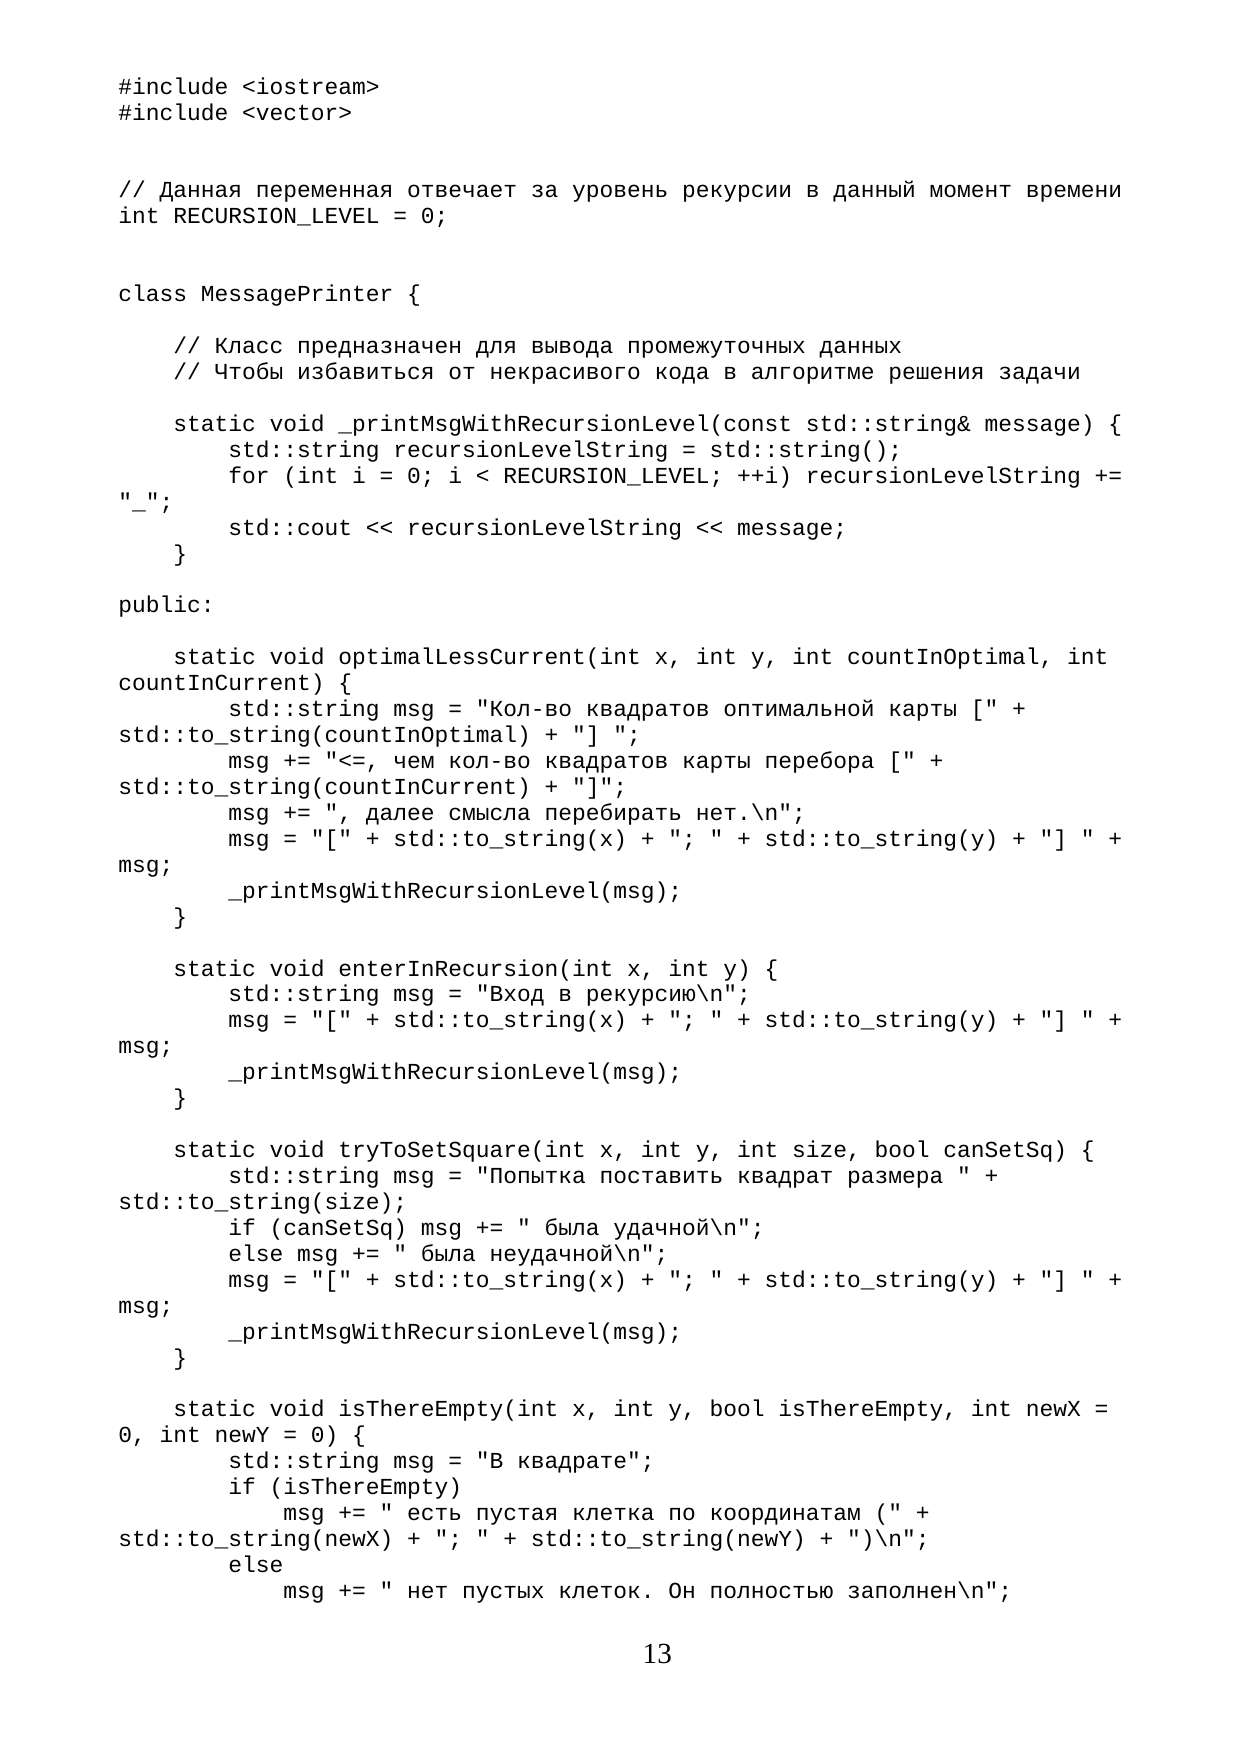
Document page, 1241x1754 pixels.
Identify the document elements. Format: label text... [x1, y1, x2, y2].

text #include <iostream> #include <vector> // Данная переменная отвечает за уровень рекурсии в данный момент времени int RECURSION_LEVEL = 0; class MessagePrinter { // Класс предназначен для вывода промежуточных данных // Чтобы избавиться от некрасивого кода в алгоритме решения задачи static void _printMsgWithRecursionLevel(const std::string& message) { std::string recursionLevelString = std::string(); for (int i = 0; i < RECURSION_LEVEL; ++i) recursionLevelString += "_"; std::cout << recursionLevelString << message; } public: static void optimalLessCurrent(int x, int y, int countInOptimal, int countInCurrent) { std::string msg = "Кол-во квадратов оптимальной карты [" + std::to_string(countInOptimal) + "] "; msg += "<=, чем кол-во квадратов карты перебора [" + std::to_string(countInCurrent) + "]"; msg += ", далее смысла перебирать нет.\n"; msg = "[" + std::to_string(x) + "; " + std::to_string(y) + "] " + msg; _printMsgWithRecursionLevel(msg); } static void enterInRecursion(int x, int y) { std::string msg = "Вход в рекурсию\n"; msg = "[" + std::to_string(x) + "; " + std::to_string(y) + "] " + msg; _printMsgWithRecursionLevel(msg); } static void tryToSetSquare(int x, int y, int size, bool canSetSq) { std::string msg = "Попытка поставить квадрат размера " + std::to_string(size); if (canSetSq) msg += " была удачной\n"; else msg += " была неудачной\n"; msg = "[" + std::to_string(x) + "; " + std::to_string(y) + "] " + msg; _printMsgWithRecursionLevel(msg); } static void isThereEmpty(int x, int y, bool isThereEmpty, int newX = 0, int newY = 0) { std::string msg = "В квадрате"; if (isThereEmpty) msg += " есть пустая клетка по координатам (" + std::to_string(newX) + "; " + std::to_string(newY) + ")\n"; else msg += " нет пустых клеток. Он полностью заполнен\n"; [118, 75, 1122, 1631]
